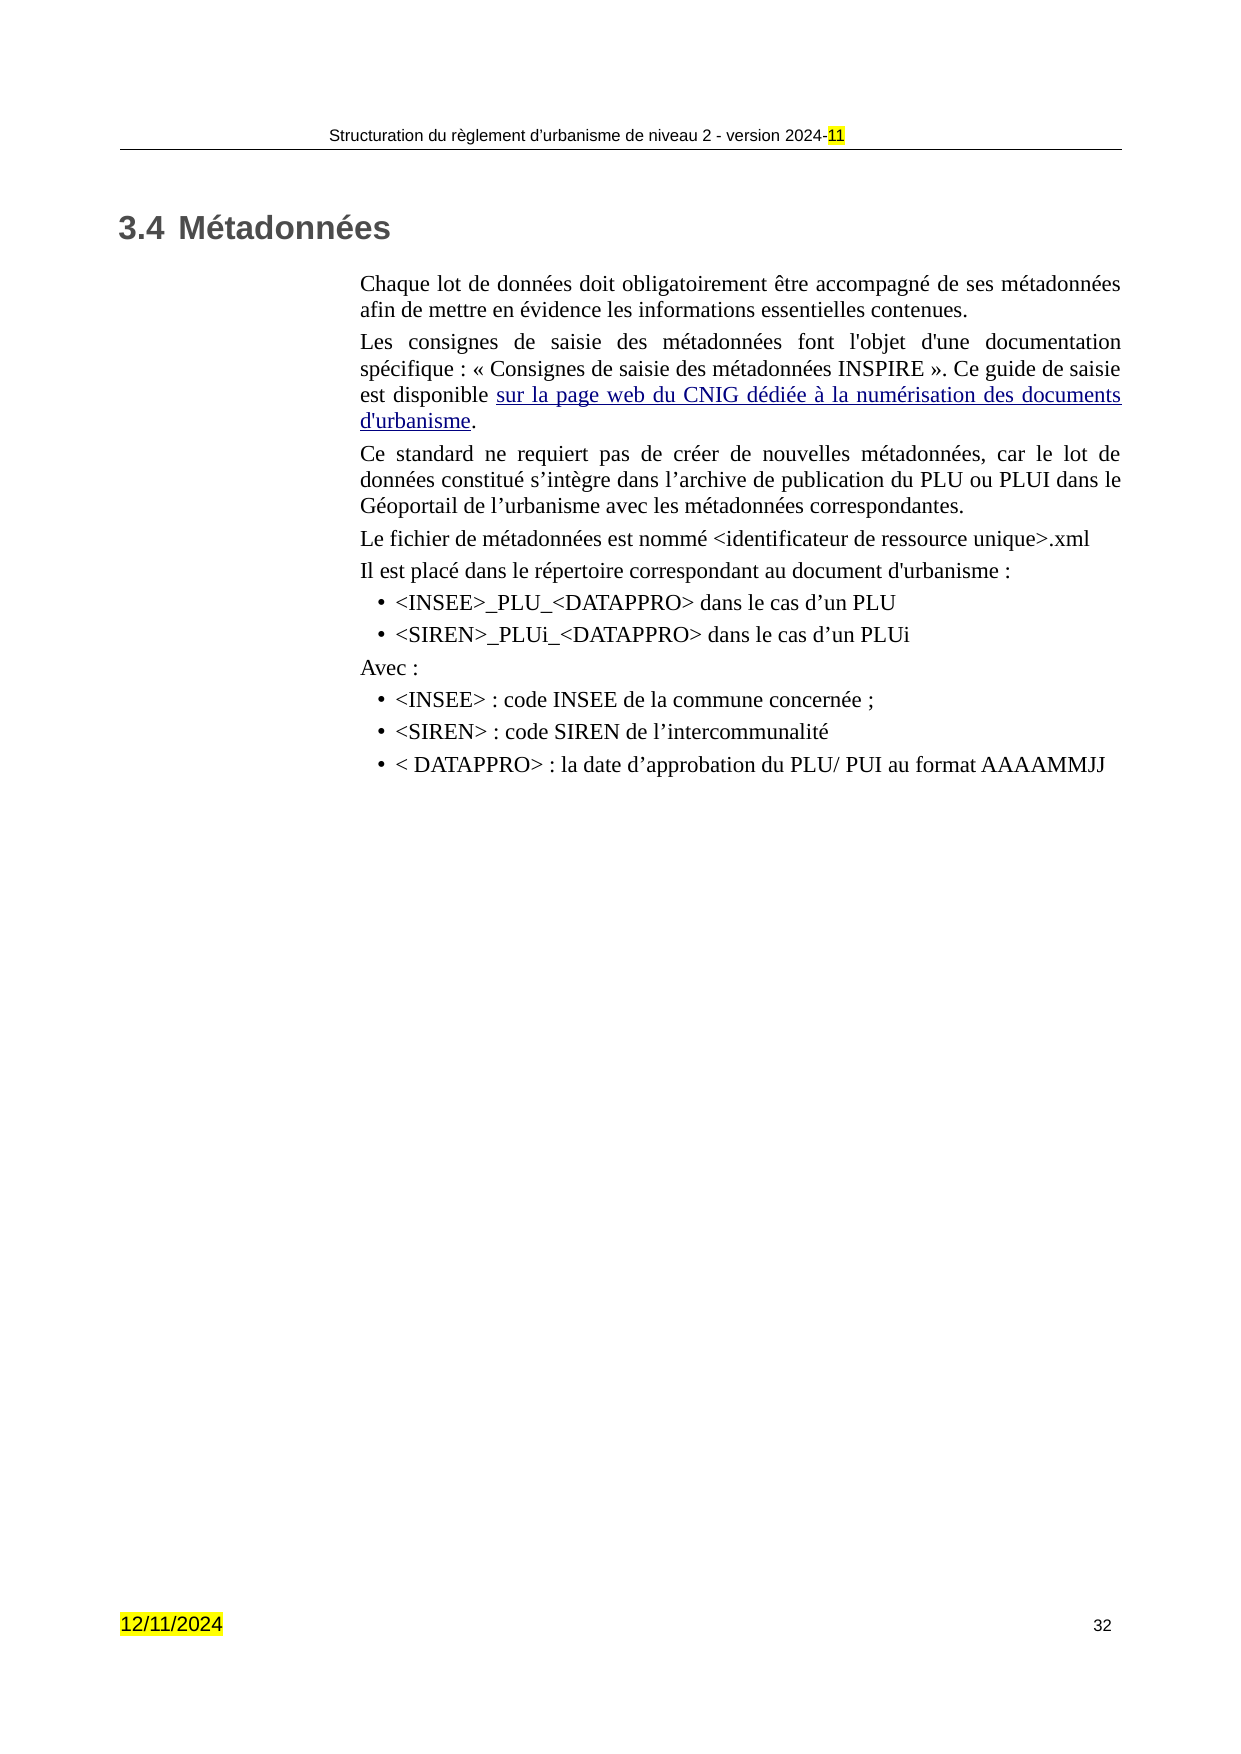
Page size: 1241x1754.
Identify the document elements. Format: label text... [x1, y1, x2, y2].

table_header [118, 258, 354, 815]
subtitle Métadonnées [118, 208, 1122, 246]
table_header Chaque lot de données doit obligatoirement être accompagné de ses métadonnées afin de mettre en évidence les informations essentielles contenues. Les consignes de saisie des métadonnées font l'objet d'une documentation spécifique : « Consignes de saisie des métadonnées INSPIRE ». Ce guide de saisie est disponible sur la page web du CNIG dédiée à la numérisation des documents d'urbanisme. Ce standard ne requiert pas de créer de nouvelles métadonnées, car le lot de données constitué s’intègre dans l’archive de publication du PLU ou PLUI dans le Géoportail de l’urbanisme avec les métadonnées correspondantes. Le fichier de métadonnées est nommé <identificateur de ressource unique>.xml Il est placé dans le répertoire correspondant au document d'urbanisme : <INSEE>_PLU_<DATAPPRO> dans le cas d’un PLU <SIREN>_PLUi_<DATAPPRO> dans le cas d’un PLUi Avec : <INSEE> : code INSEE de la commune concernée ; <SIREN> : code SIREN de l’intercommunalité < DATAPPRO> : la date d’approbation du PLU/ PUI au format AAAAMMJJ [354, 258, 1122, 815]
